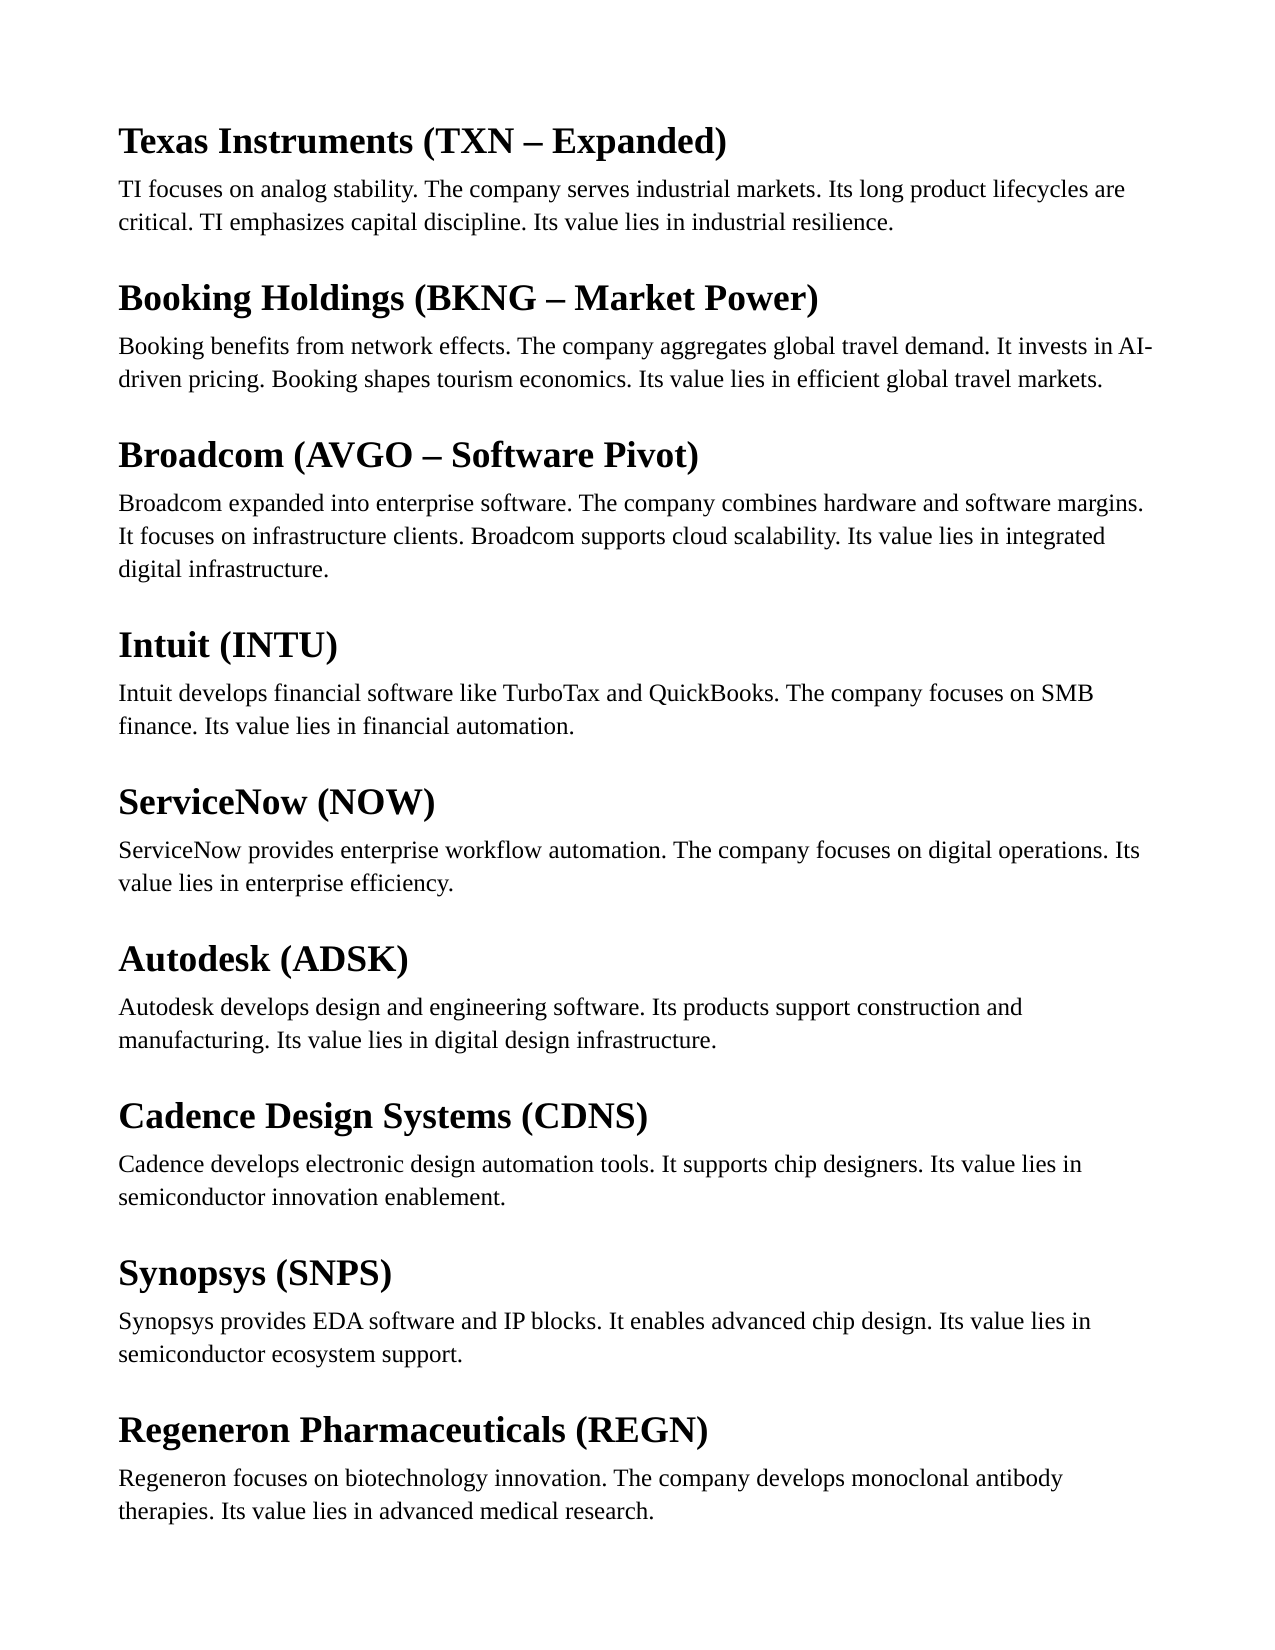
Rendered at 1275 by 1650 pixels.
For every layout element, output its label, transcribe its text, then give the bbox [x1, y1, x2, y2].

text Intuit develops financial software like TurboTax and QuickBooks. The company focuses on SMB finance. Its value lies in financial automation. [118, 678, 1157, 740]
subtitle Synopsys (SNPS) [118, 1251, 1157, 1294]
subtitle ServiceNow (NOW) [118, 779, 1157, 823]
text Cadence develops electronic design automation tools. It supports chip designers. Its value lies in semiconductor innovation enablement. [118, 1149, 1157, 1211]
text Booking benefits from network effects. The company aggregates global travel demand. It invests in AI-driven pricing. Booking shapes tourism economics. Its value lies in efficient global travel markets. [118, 331, 1157, 393]
subtitle Cadence Design Systems (CDNS) [118, 1094, 1157, 1137]
text Autodesk develops design and engineering software. Its products support construction and manufacturing. Its value lies in digital design infrastructure. [118, 992, 1157, 1054]
subtitle Broadcom (AVGO – Software Pivot) [118, 432, 1157, 475]
subtitle Intuit (INTU) [118, 622, 1157, 666]
subtitle Texas Instruments (TXN – Expanded) [118, 118, 1157, 161]
text Synopsys provides EDA software and IP blocks. It enables advanced chip design. Its value lies in semiconductor ecosystem support. [118, 1306, 1157, 1368]
subtitle Booking Holdings (BKNG – Market Power) [118, 275, 1157, 318]
text Broadcom expanded into enterprise software. The company combines hardware and software margins. It focuses on infrastructure clients. Broadcom supports cloud scalability. Its value lies in integrated digital infrastructure. [118, 488, 1157, 583]
subtitle Regeneron Pharmaceuticals (REGN) [118, 1408, 1157, 1451]
text Regeneron focuses on biotechnology innovation. The company develops monoclonal antibody therapies. Its value lies in advanced medical research. [118, 1463, 1157, 1525]
text ServiceNow provides enterprise workflow automation. The company focuses on digital operations. Its value lies in enterprise efficiency. [118, 835, 1157, 897]
text TI focuses on analog stability. The company serves industrial markets. Its long product lifecycles are critical. TI emphasizes capital discipline. Its value lies in industrial resilience. [118, 174, 1157, 236]
subtitle Autodesk (ADSK) [118, 937, 1157, 980]
